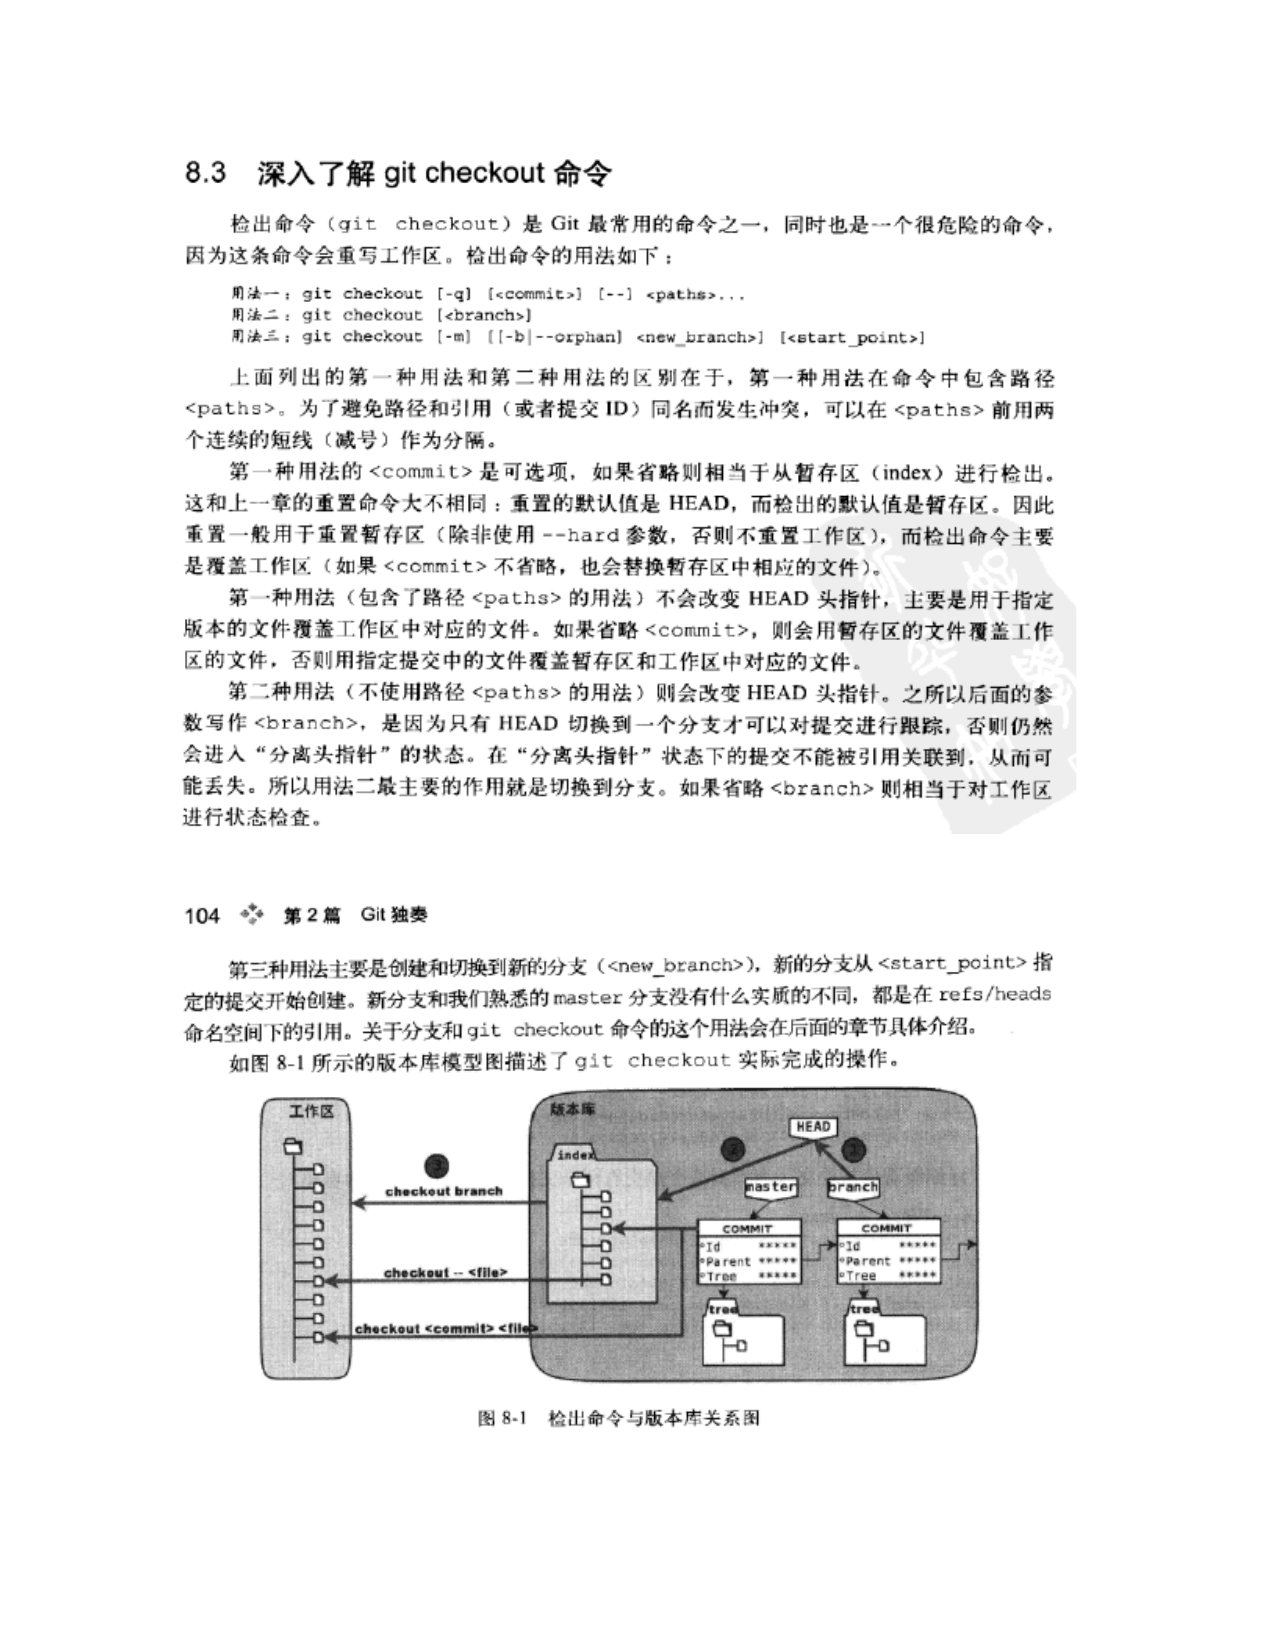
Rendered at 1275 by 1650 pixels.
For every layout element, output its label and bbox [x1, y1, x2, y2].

picture [159, 133, 1077, 834]
picture [157, 899, 1087, 1440]
